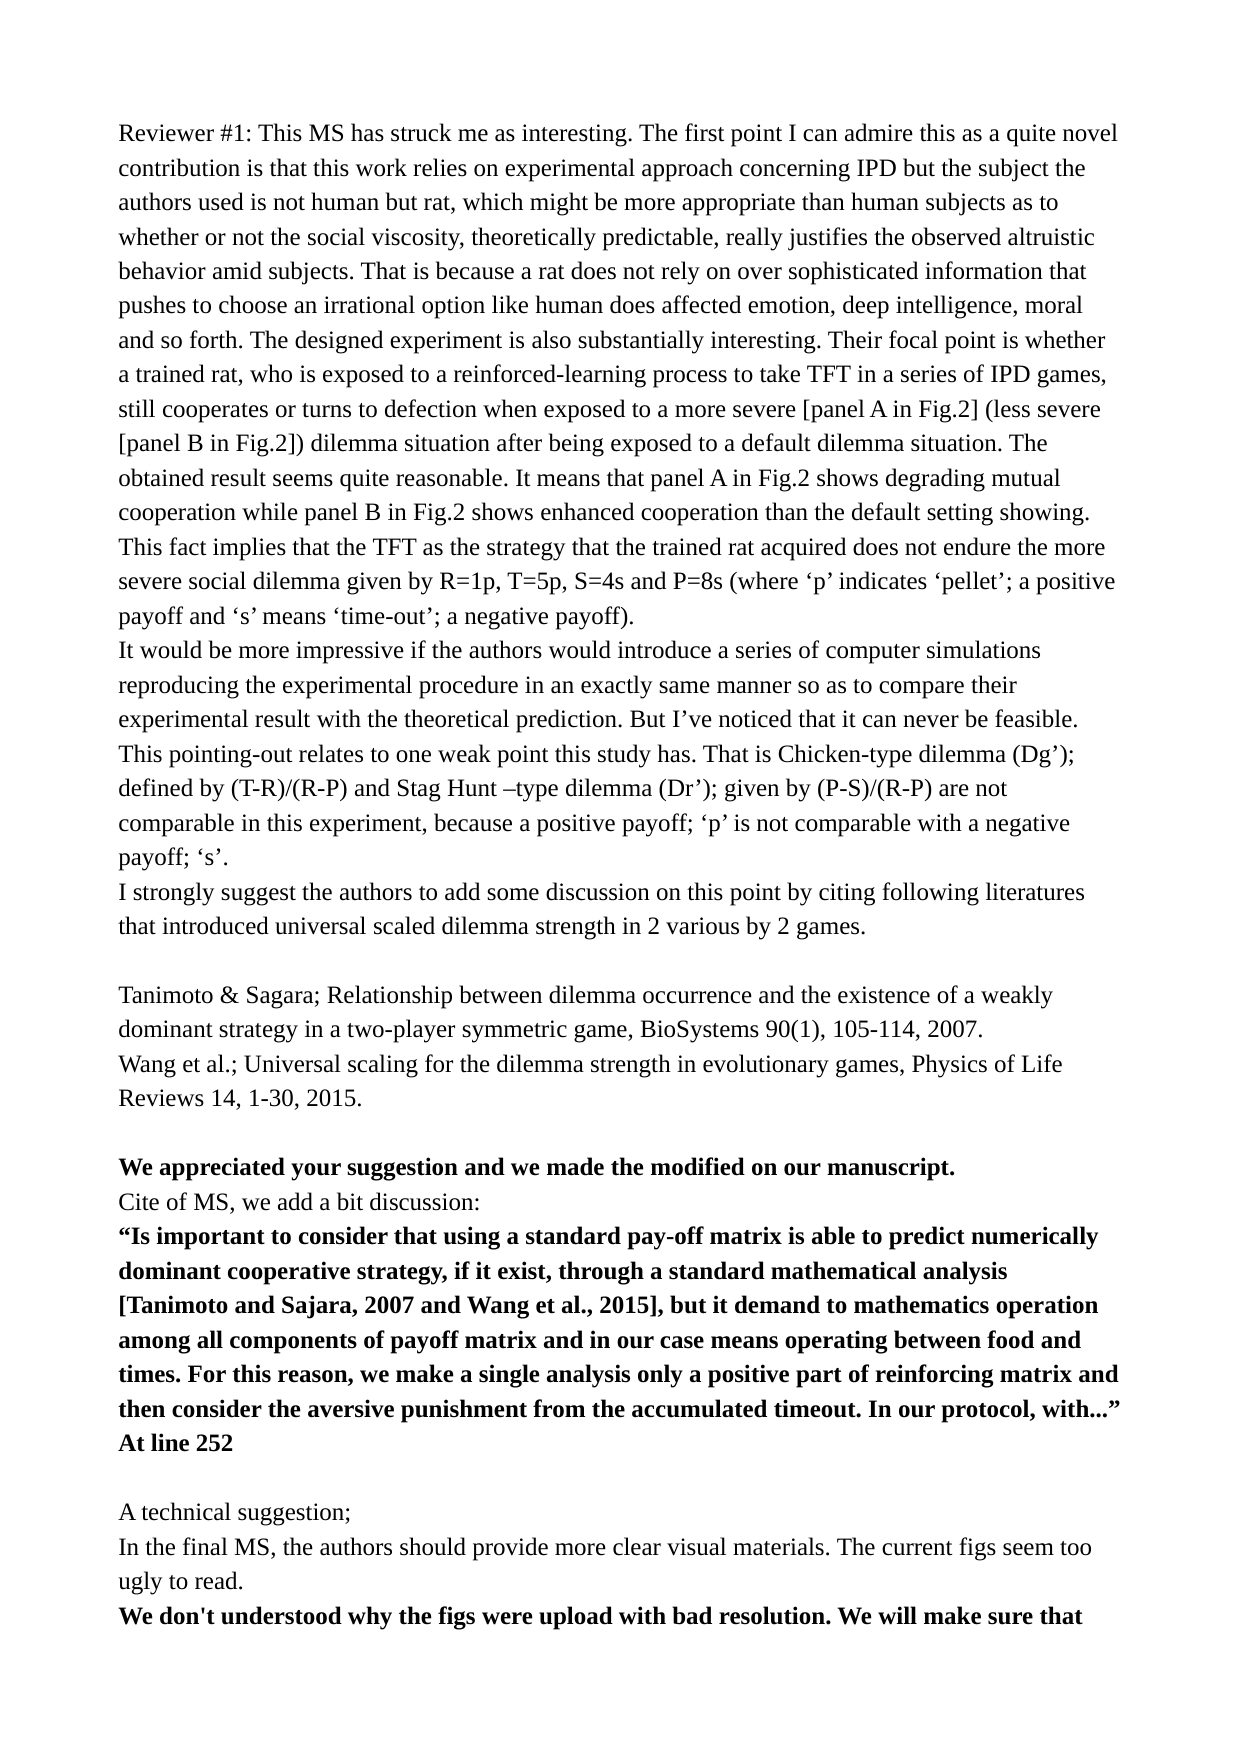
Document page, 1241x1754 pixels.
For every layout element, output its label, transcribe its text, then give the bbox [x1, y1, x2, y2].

text Reviewer #1: This MS has struck me as interesting. The first point I can admire this as a quite novel contribution is that this work relies on experimental approach concerning IPD but the subject the authors used is not human but rat, which might be more appropriate than human subjects as to whether or not the social viscosity, theoretically predictable, really justifies the observed altruistic behavior amid subjects. That is because a rat does not rely on over sophisticated information that pushes to choose an irrational option like human does affected emotion, deep intelligence, moral and so forth. The designed experiment is also substantially interesting. Their focal point is whether a trained rat, who is exposed to a reinforced-learning process to take TFT in a series of IPD games, still cooperates or turns to defection when exposed to a more severe [panel A in Fig.2] (less severe [panel B in Fig.2]) dilemma situation after being exposed to a default dilemma situation. The obtained result seems quite reasonable. It means that panel A in Fig.2 shows degrading mutual cooperation while panel B in Fig.2 shows enhanced cooperation than the default setting showing. This fact implies that the TFT as the strategy that the trained rat acquired does not endure the more severe social dilemma given by R=1p, T=5p, S=4s and P=8s (where ‘p’ indicates ‘pellet’; a positive payoff and ‘s’ means ‘time-out’; a negative payoff). It would be more impressive if the authors would introduce a series of computer simulations reproducing the experimental procedure in an exactly same manner so as to compare their experimental result with the theoretical prediction. But I’ve noticed that it can never be feasible. This pointing-out relates to one weak point this study has. That is Chicken-type dilemma (Dg’); defined by (T-R)/(R-P) and Stag Hunt –type dilemma (Dr’); given by (P-S)/(R-P) are not comparable in this experiment, because a positive payoff; ‘p’ is not comparable with a negative payoff; ‘s’. I strongly suggest the authors to add some discussion on this point by citing following literatures that introduced universal scaled dilemma strength in 2 various by 2 games. Tanimoto & Sagara; Relationship between dilemma occurrence and the existence of a weakly dominant strategy in a two-player symmetric game, BioSystems 90(1), 105-114, 2007. Wang et al.; Universal scaling for the dilemma strength in evolutionary games, Physics of Life Reviews 14, 1-30, 2015. [118, 118, 1122, 1147]
text A technical suggestion; In the final MS, the authors should provide more clear visual materials. The current figs seem too ugly to read. We don't understood why the figs were upload with bad resolution. We will make sure that [118, 1497, 1122, 1629]
text At line 252 [118, 1428, 1122, 1457]
text We appreciated your suggestion and we made the modified on our manuscript. [118, 1152, 1122, 1181]
text Cite of MS, we add a bit discussion: [118, 1187, 1122, 1216]
text “Is important to consider that using a standard pay-off matrix is able to predict numerically dominant cooperative strategy, if it exist, through a standard mathematical analysis [Tanimoto and Sajara, 2007 and Wang et al., 2015], but it demand to mathematics operation among all components of payoff matrix and in our case means operating between food and times. For this reason, we make a single analysis only a positive part of reinforcing matrix and then consider the aversive punishment from the accumulated timeout. In our protocol, with...” [118, 1221, 1122, 1423]
